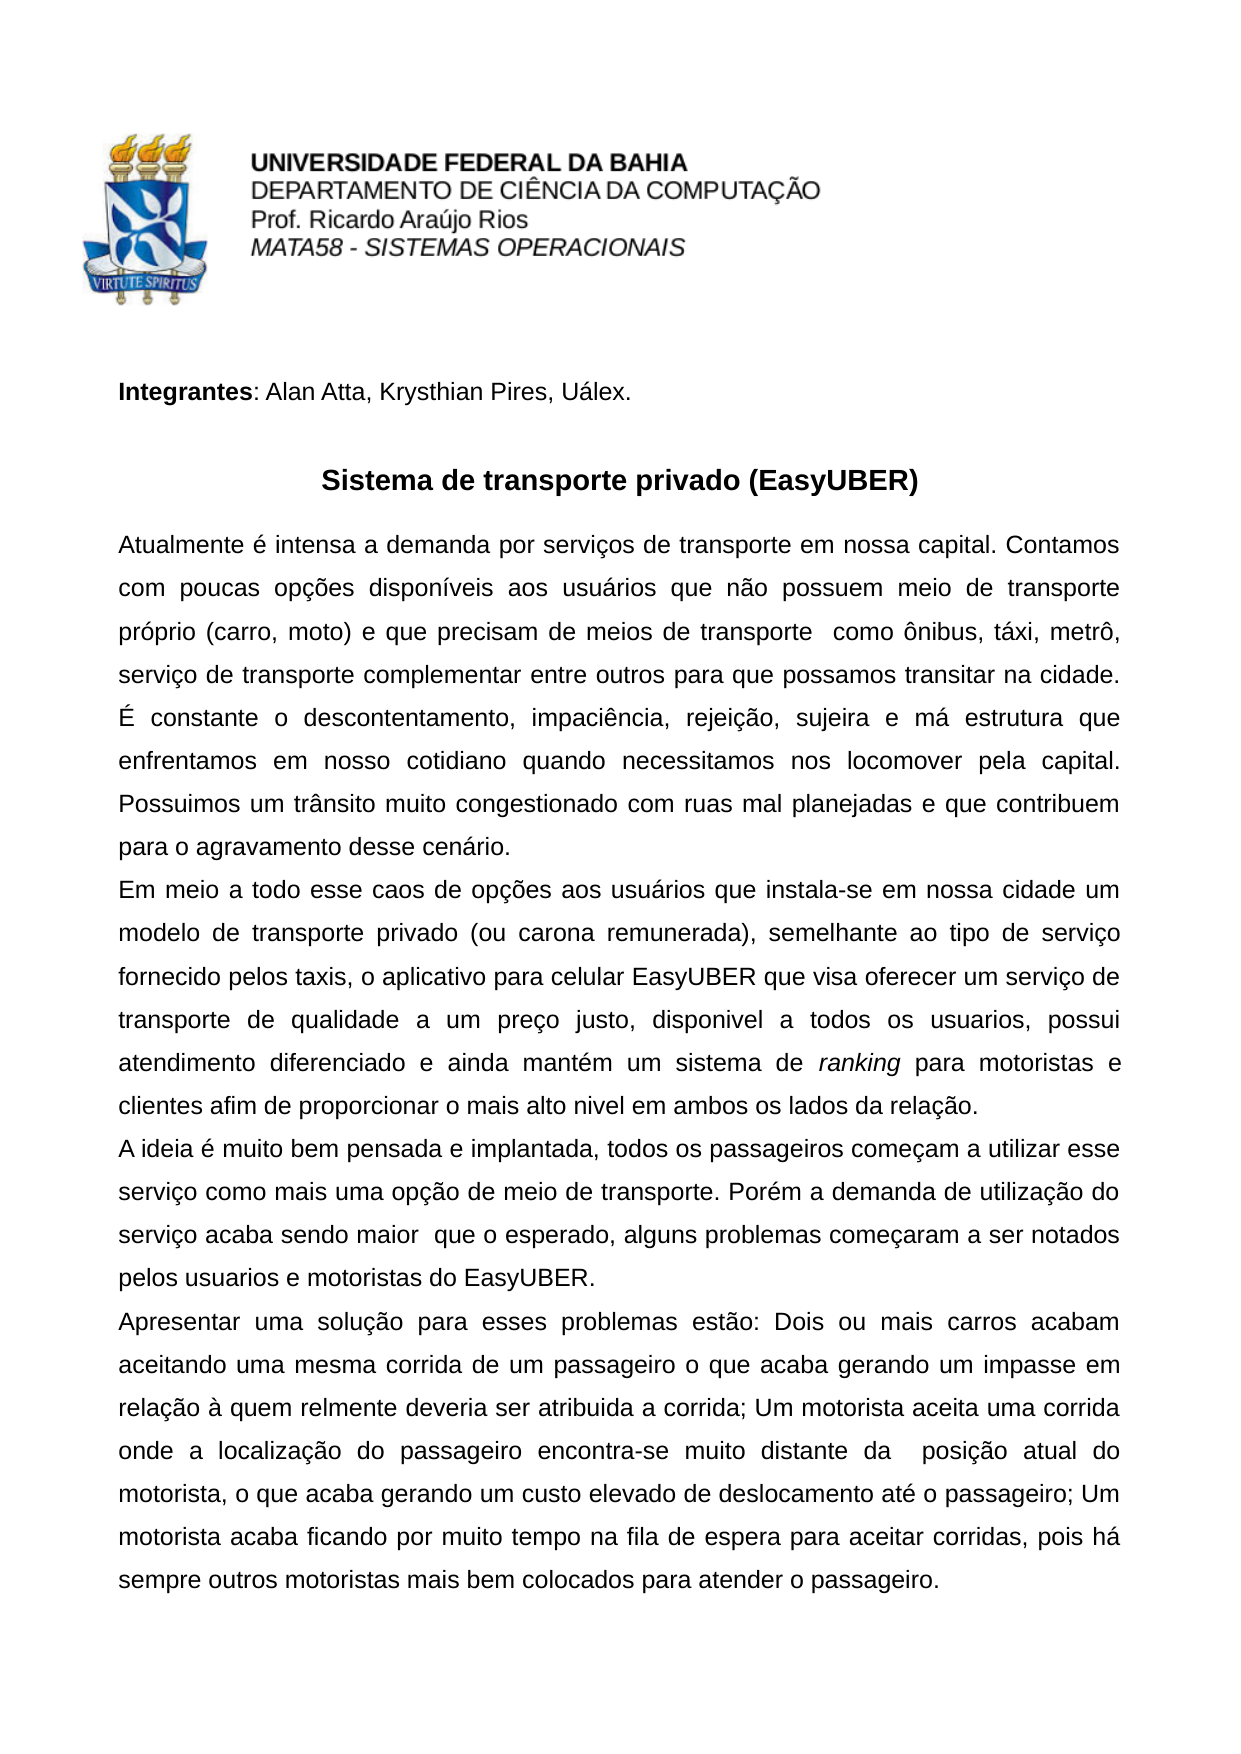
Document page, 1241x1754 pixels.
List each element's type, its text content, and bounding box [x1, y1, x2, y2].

text A ideia é muito bem pensada e implantada, todos os passageiros começam a utilizar esse serviço como mais uma opção de meio de transporte. Porém a demanda de utilização do serviço acaba sendo maior que o esperado, alguns problemas começaram a ser notados pelos usuarios e motoristas do EasyUBER. [118, 1134, 1122, 1292]
text Sistema de transporte privado (EasyUBER) [118, 463, 1122, 497]
text Apresentar uma solução para esses problemas estão: Dois ou mais carros acabam aceitando uma mesma corrida de um passageiro o que acaba gerando um impasse em relação à quem relmente deveria ser atribuida a corrida; Um motorista aceita uma corrida onde a localização do passageiro encontra-se muito distante da posição atual do motorista, o que acaba gerando um custo elevado de deslocamento até o passageiro; Um motorista acaba ficando por muito tempo na fila de espera para aceitar corridas, pois há sempre outros motoristas mais bem colocados para atender o passageiro. [118, 1306, 1122, 1594]
picture [60, 94, 880, 318]
text Integrantes: Alan Atta, Krysthian Pires, Uálex. [118, 377, 1122, 406]
text Atualmente é intensa a demanda por serviços de transporte em nossa capital. Contamos com poucas opções disponíveis aos usuários que não possuem meio de transporte próprio (carro, moto) e que precisam de meios de transporte como ônibus, táxi, metrô, serviço de transporte complementar entre outros para que possamos transitar na cidade. É constante o descontentamento, impaciência, rejeição, sujeira e má estrutura que enfrentamos em nosso cotidiano quando necessitamos nos locomover pela capital. Possuimos um trânsito muito congestionado com ruas mal planejadas e que contribuem para o agravamento desse cenário. [118, 530, 1122, 861]
text Em meio a todo esse caos de opções aos usuários que instala-se em nossa cidade um modelo de transporte privado (ou carona remunerada), semelhante ao tipo de serviço fornecido pelos taxis, o aplicativo para celular EasyUBER que visa oferecer um serviço de transporte de qualidade a um preço justo, disponivel a todos os usuarios, possui atendimento diferenciado e ainda mantém um sistema de ranking para motoristas e clientes afim de proporcionar o mais alto nivel em ambos os lados da relação. [118, 875, 1122, 1119]
